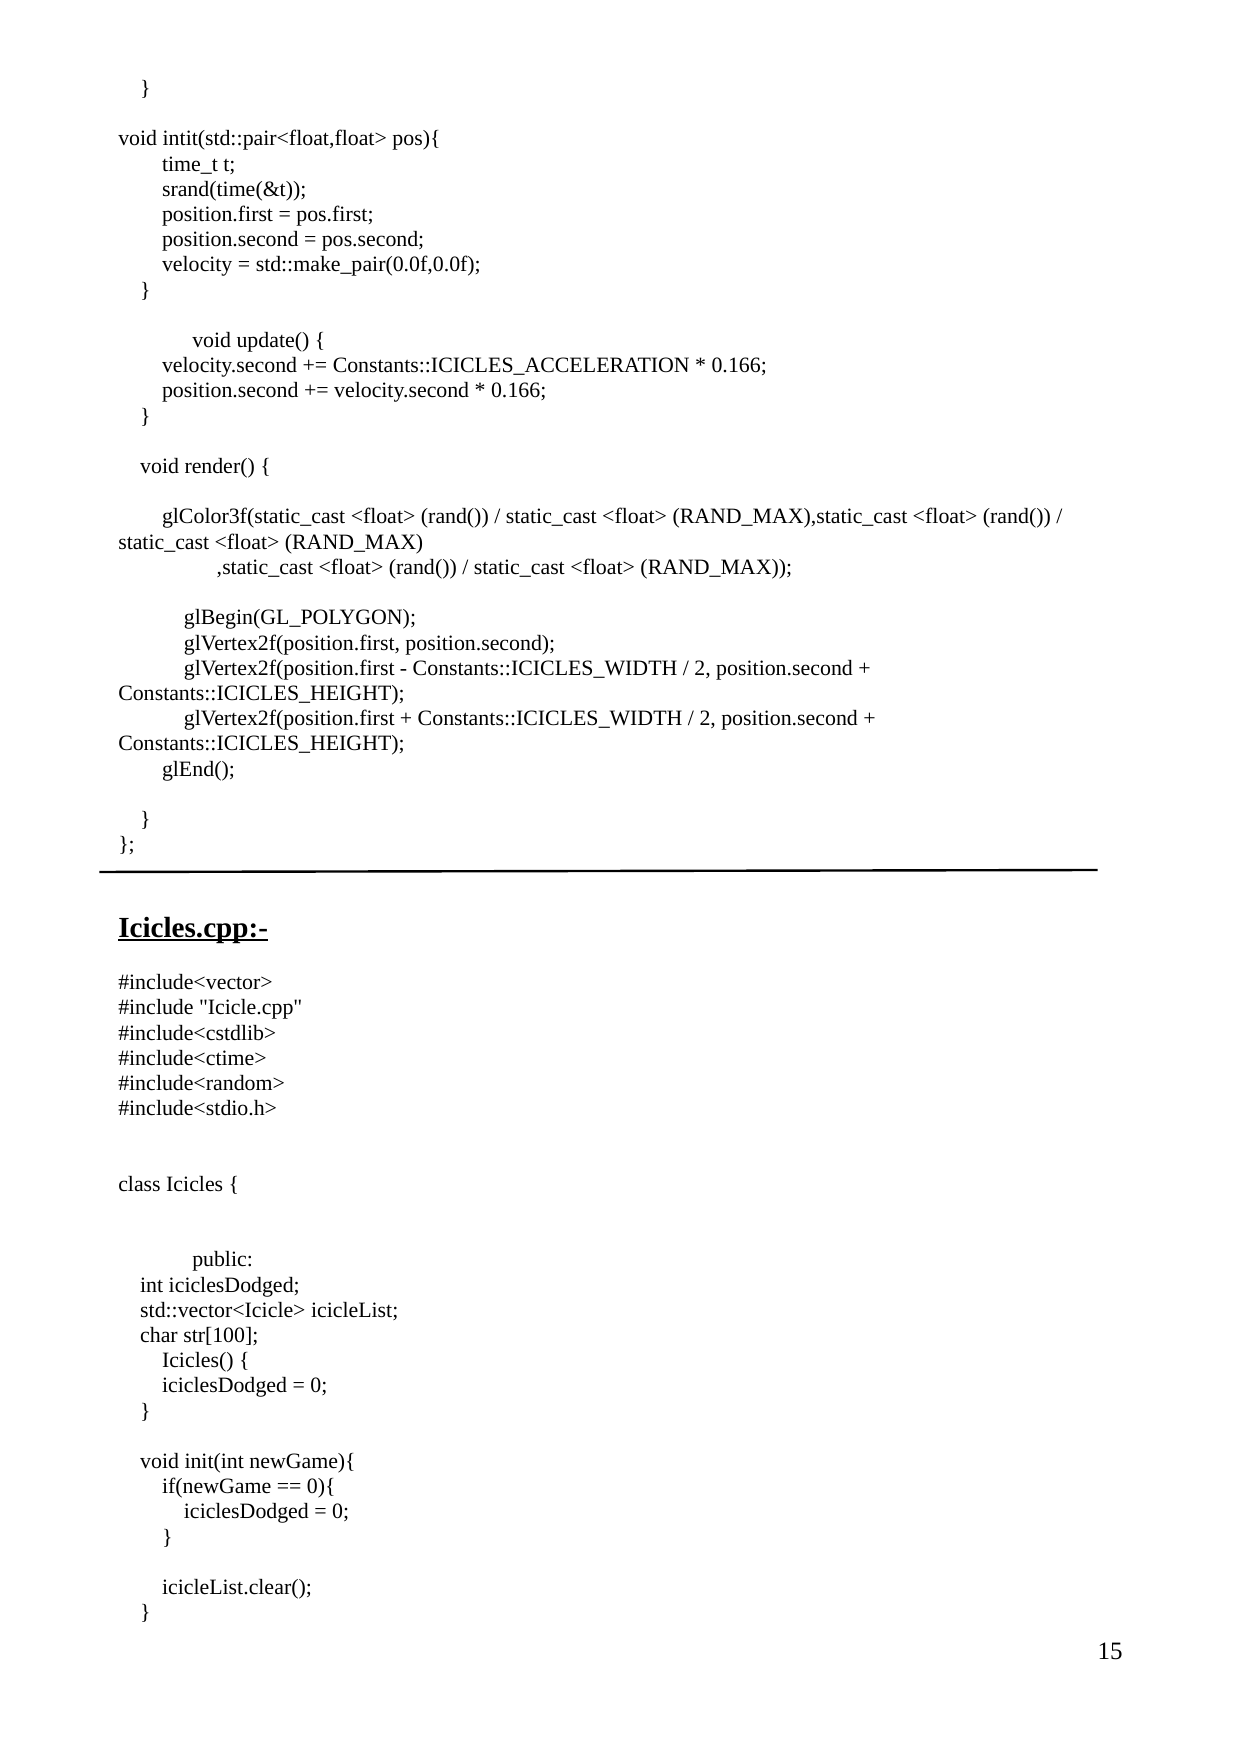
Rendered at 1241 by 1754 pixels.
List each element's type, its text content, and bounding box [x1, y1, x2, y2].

text if(newGame == 0){ [118, 1473, 1122, 1498]
text #include<stdio.h> [118, 1095, 1122, 1120]
text } [118, 1599, 1122, 1624]
text #include<vector> [118, 969, 1122, 994]
text iciclesDodged = 0; [118, 1498, 1122, 1524]
text } [118, 403, 1122, 428]
text velocity.second += Constants::ICICLES_ACCELERATION * 0.166; [118, 352, 1122, 377]
text glEnd(); [118, 756, 1122, 781]
text } [118, 277, 1122, 302]
text glVertex2f(position.first - Constants::ICICLES_WIDTH / 2, position.second + Constants::ICICLES_HEIGHT); [118, 655, 1122, 705]
text Icicles() { [118, 1347, 1122, 1372]
text glVertex2f(position.first + Constants::ICICLES_WIDTH / 2, position.second + Constants::ICICLES_HEIGHT); [118, 705, 1122, 756]
text glBegin(GL_POLYGON); [118, 604, 1122, 629]
text #include<random> [118, 1070, 1122, 1095]
text void intit(std::pair<float,float> pos){ [118, 125, 1122, 151]
text } [118, 1398, 1122, 1423]
text class Icicles { [118, 1171, 1122, 1196]
text } [118, 1524, 1122, 1549]
text }; [118, 831, 1122, 856]
text ,static_cast <float> (rand()) / static_cast <float> (RAND_MAX)); [118, 554, 1122, 579]
text glColor3f(static_cast <float> (rand()) / static_cast <float> (RAND_MAX),static_cast <float> (rand()) / static_cast <float> (RAND_MAX) [118, 503, 1122, 554]
text iciclesDodged = 0; [118, 1372, 1122, 1398]
text int iciclesDodged; [118, 1272, 1122, 1297]
text icicleList.clear(); [118, 1574, 1122, 1599]
text position.first = pos.first; [118, 201, 1122, 226]
text #include "Icicle.cpp" [118, 994, 1122, 1019]
text srand(time(&t)); [118, 176, 1122, 201]
text std::vector<Icicle> icicleList; [118, 1297, 1122, 1322]
text #include<ctime> [118, 1045, 1122, 1070]
text void init(int newGame){ [118, 1448, 1122, 1473]
text char str[100]; [118, 1322, 1122, 1347]
text velocity = std::make_pair(0.0f,0.0f); [118, 251, 1122, 277]
text #include<cstdlib> [118, 1019, 1122, 1045]
text Icicles.cpp:- [118, 910, 1122, 944]
text void render() { [118, 453, 1122, 478]
text position.second += velocity.second * 0.166; [118, 377, 1122, 403]
text public: [118, 1246, 1122, 1272]
text } [118, 806, 1122, 831]
text time_t t; [118, 151, 1122, 176]
text glVertex2f(position.first, position.second); [118, 629, 1122, 655]
text } [118, 75, 1122, 100]
text position.second = pos.second; [118, 226, 1122, 251]
text void update() { [118, 327, 1122, 352]
